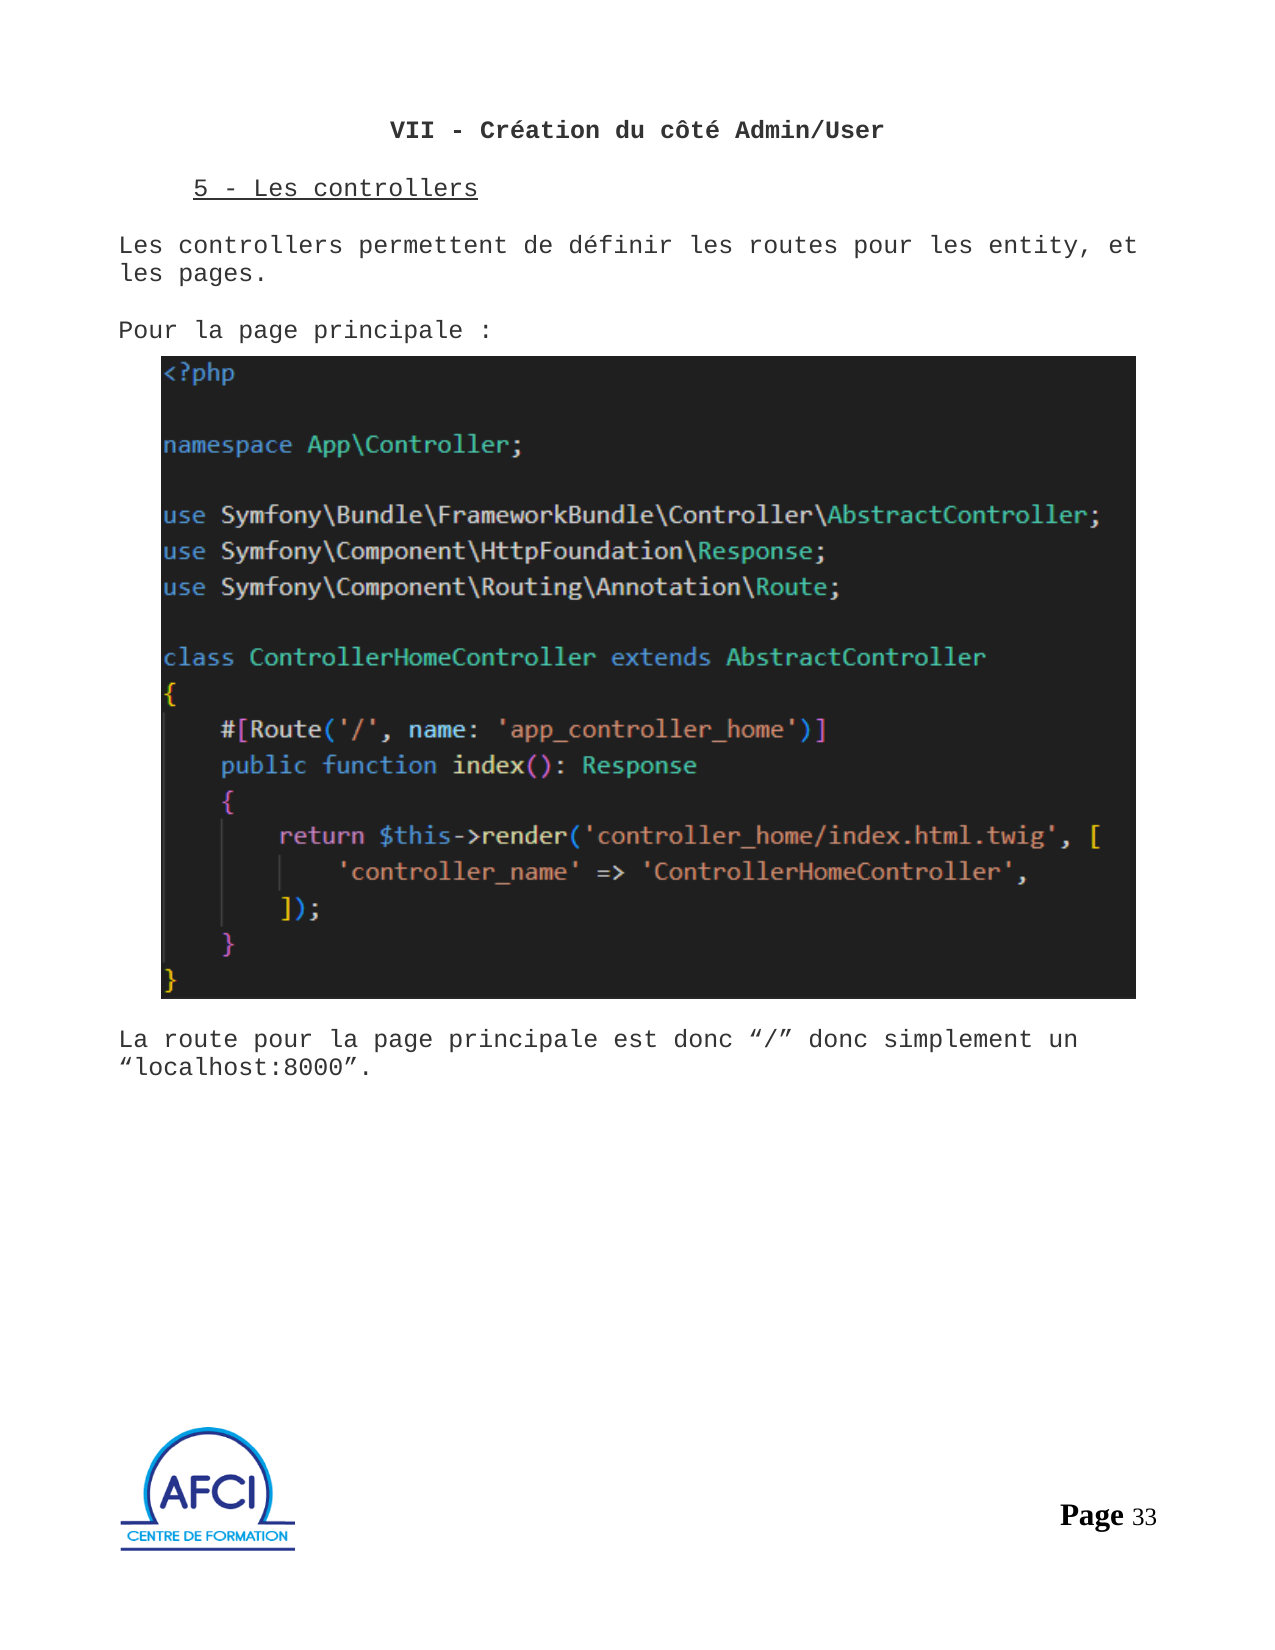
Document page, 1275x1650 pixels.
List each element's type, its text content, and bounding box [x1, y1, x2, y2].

text Les controllers permettent de définir les routes pour les entity, et les pages. [118, 232, 1157, 289]
text 5 - Les controllers [118, 175, 1157, 203]
text La route pour la page principale est donc “/” donc simplement un “localhost:8000”. [118, 1026, 1157, 1083]
text Pour la page principale : [118, 318, 1157, 346]
text VII - Création du côté Admin/User [118, 118, 1157, 146]
picture [120, 1427, 295, 1551]
picture [161, 356, 1136, 999]
